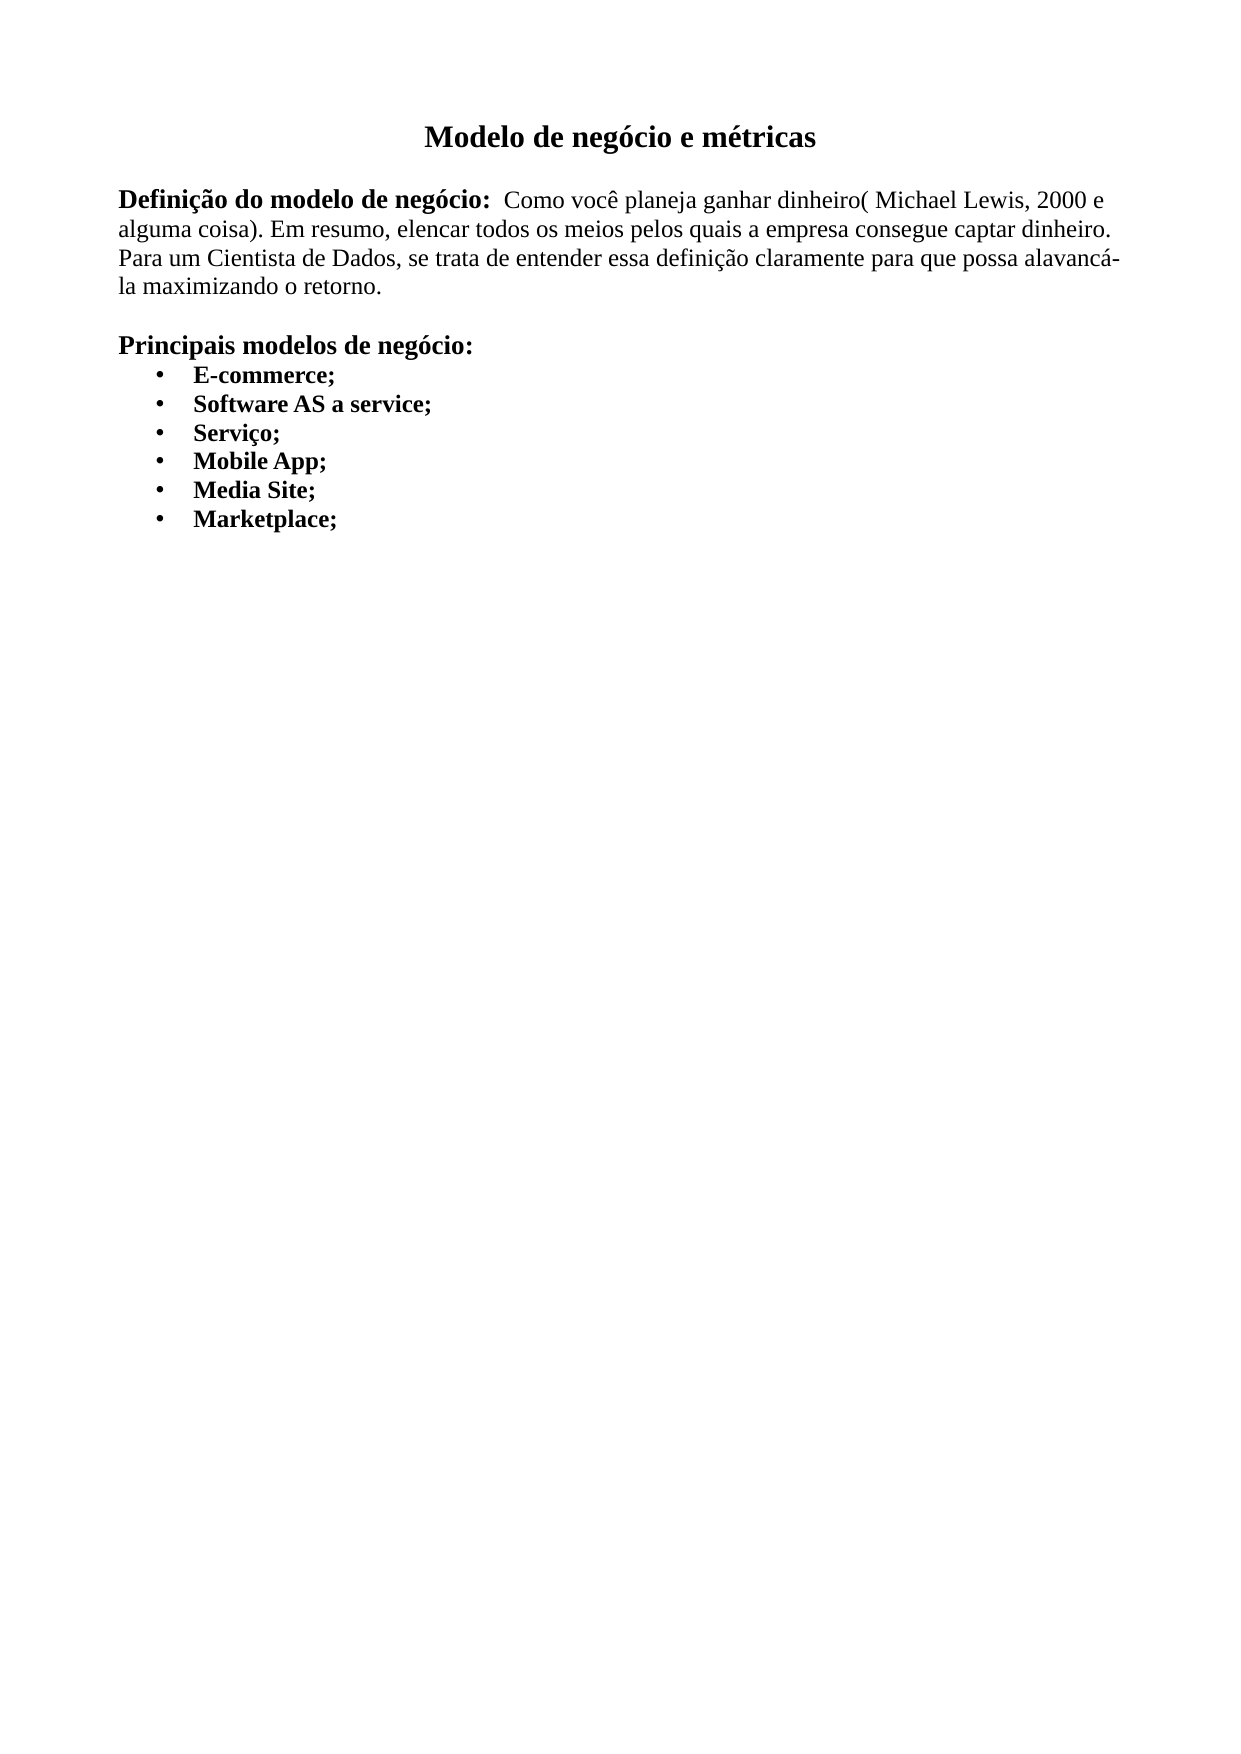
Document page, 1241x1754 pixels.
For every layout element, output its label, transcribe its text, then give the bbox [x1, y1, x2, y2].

text Principais modelos de negócio: [118, 329, 1122, 360]
text Definição do modelo de negócio: Como você planeja ganhar dinheiro( Michael Lewis, 2000 e alguma coisa). Em resumo, elencar todos os meios pelos quais a empresa consegue captar dinheiro. Para um Cientista de Dados, se trata de entender essa definição claramente para que possa alavancá-la maximizando o retorno. [118, 183, 1122, 300]
list E-commerce; [156, 360, 1122, 389]
list Mobile App; [156, 446, 1122, 475]
text Modelo de negócio e métricas [118, 118, 1122, 154]
list Marketplace; [156, 504, 1122, 533]
list Serviço; [156, 418, 1122, 446]
list Software AS a service; [156, 389, 1122, 418]
list Media Site; [156, 475, 1122, 504]
